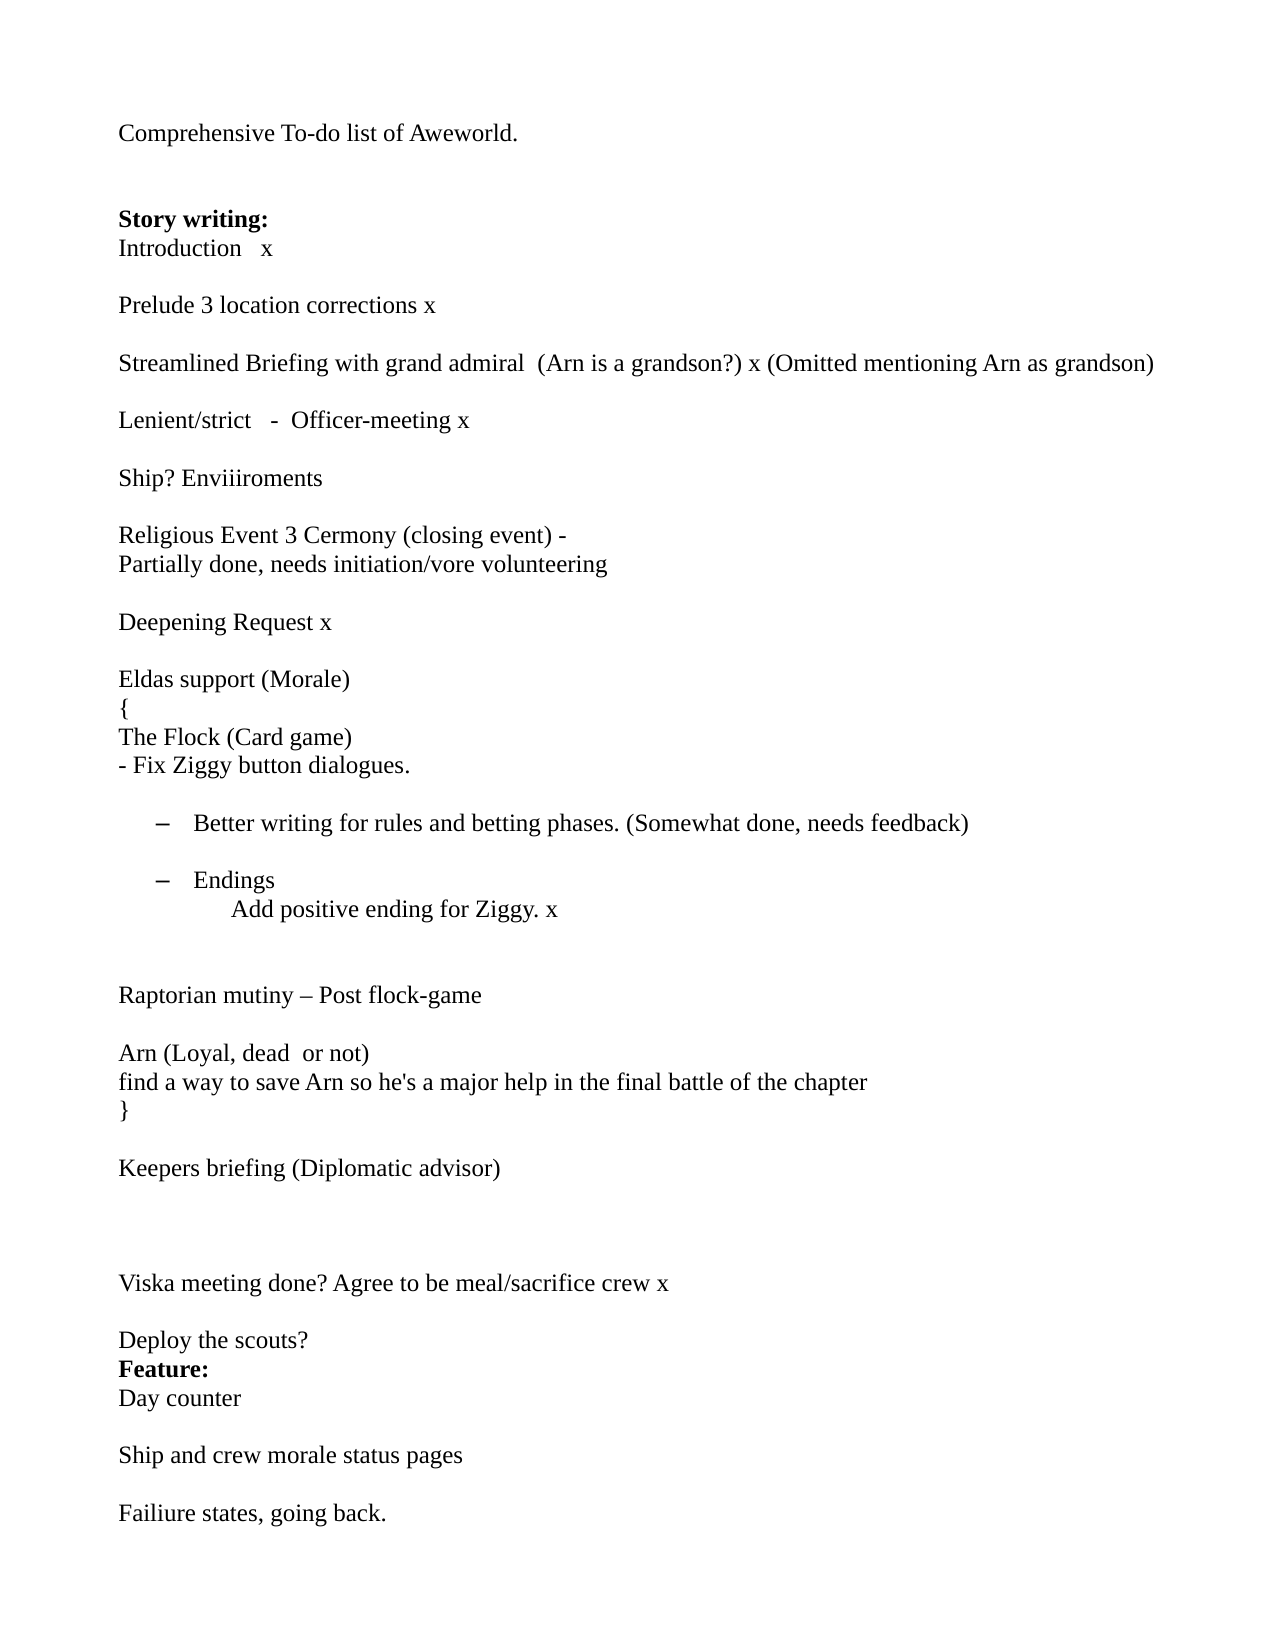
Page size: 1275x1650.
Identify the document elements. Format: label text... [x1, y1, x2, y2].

text Streamlined Briefing with grand admiral (Arn is a grandson?) x (Omitted mentioning Arn as grandson) [118, 348, 1157, 377]
text Lenient/strict - Officer-meeting x [118, 406, 1157, 434]
text } [118, 1096, 1157, 1124]
text - Fix Ziggy button dialogues. [118, 751, 1157, 779]
list Better writing for rules and betting phases. (Somewhat done, needs feedback) [156, 808, 1157, 837]
text Ship? Enviiiroments [118, 463, 1157, 492]
text Day counter [118, 1383, 1157, 1412]
text Introduction x [118, 233, 1157, 262]
text Religious Event 3 Cermony (closing event) - [118, 521, 1157, 549]
text Deepening Request x [118, 607, 1157, 636]
text find a way to save Arn so he's a major help in the final battle of the chapter [118, 1067, 1157, 1096]
text Keepers briefing (Diplomatic advisor) [118, 1153, 1157, 1182]
text Deploy the scouts? [118, 1326, 1157, 1354]
text Arn (Loyal, dead or not) [118, 1038, 1157, 1067]
text Comprehensive To-do list of Aweworld. [118, 118, 1157, 147]
list Add positive ending for Ziggy. x [193, 894, 1157, 923]
text Partially done, needs initiation/vore volunteering [118, 549, 1157, 578]
text Feature: [118, 1354, 1157, 1383]
text Raptorian mutiny – Post flock-game [118, 981, 1157, 1009]
text Ship and crew morale status pages [118, 1441, 1157, 1469]
text The Flock (Card game) [118, 722, 1157, 751]
text Viska meeting done? Agree to be meal/sacrifice crew x [118, 1268, 1157, 1297]
list Endings [156, 866, 1157, 894]
text Story writing: [118, 204, 1157, 233]
text Eldas support (Morale) [118, 664, 1157, 693]
text { [118, 693, 1157, 722]
text Failiure states, going back. [118, 1498, 1157, 1527]
text Prelude 3 location corrections x [118, 291, 1157, 319]
